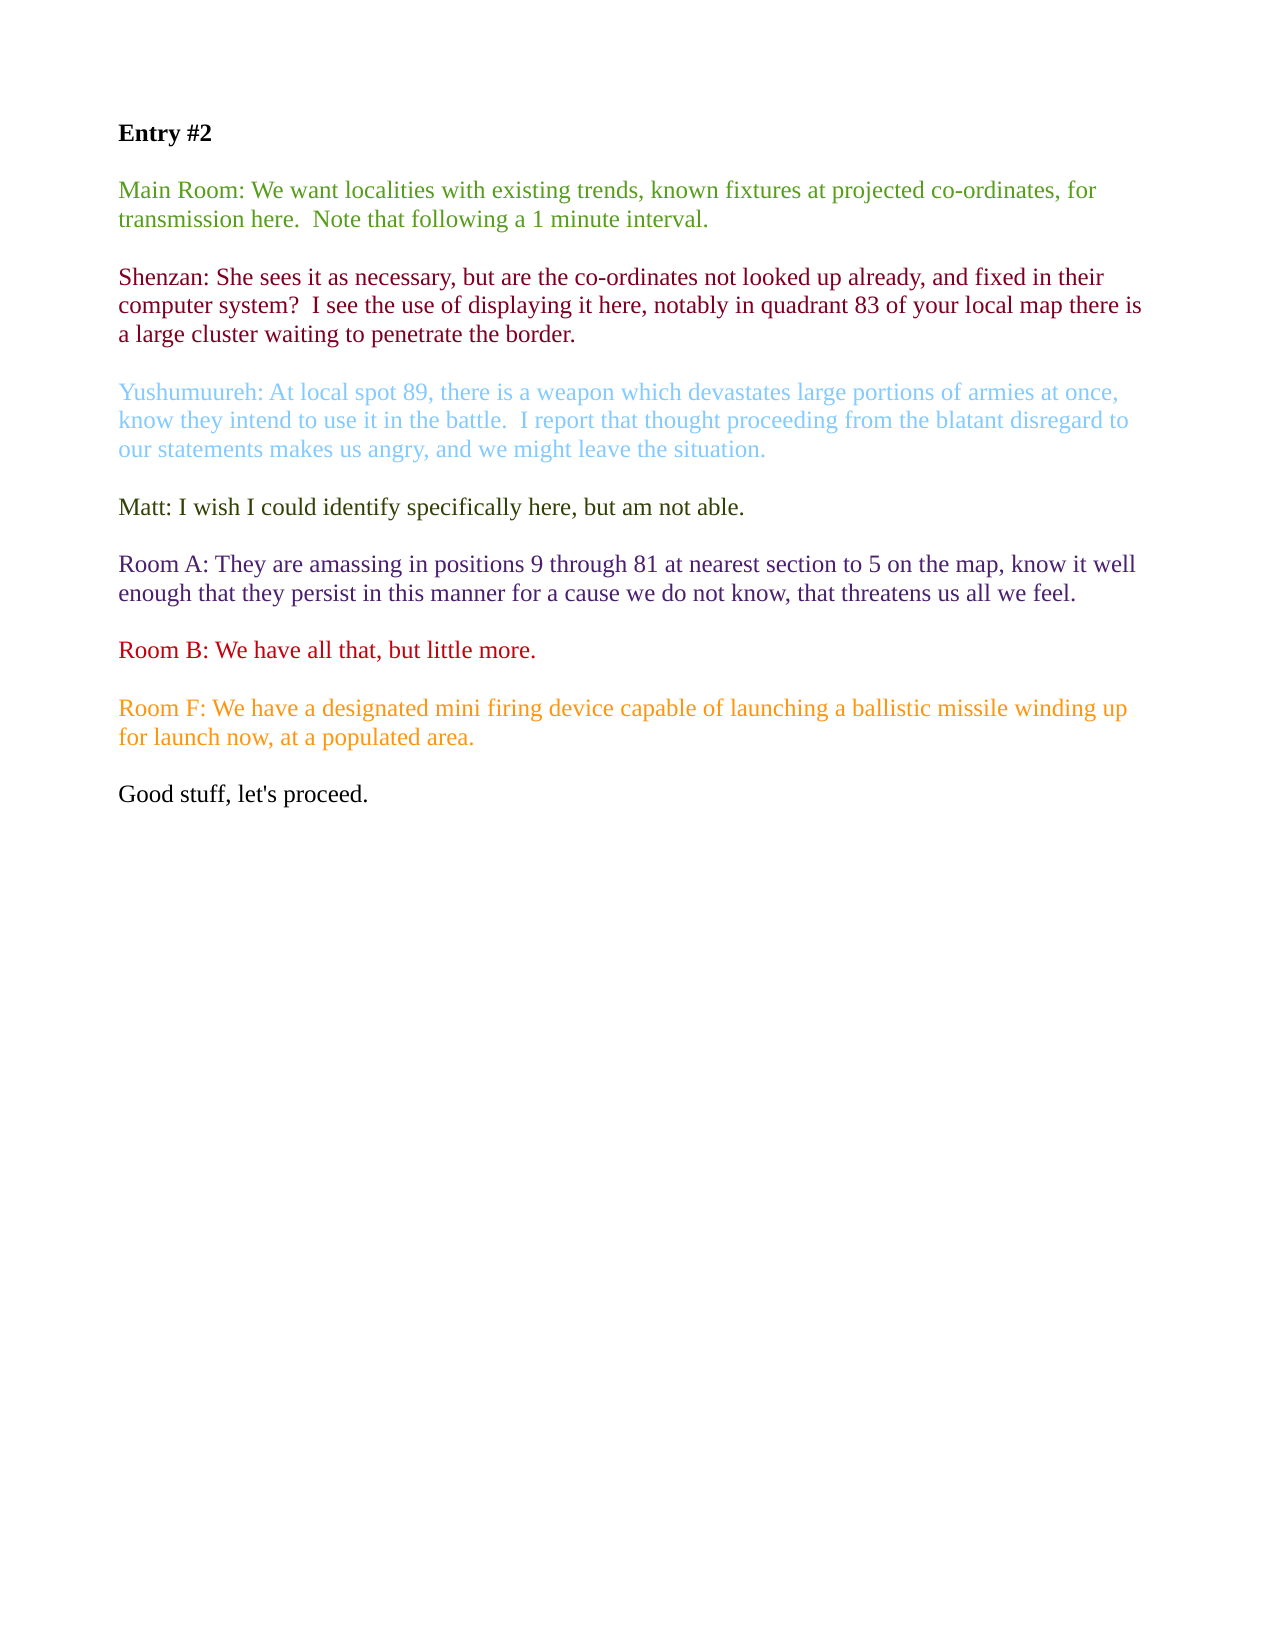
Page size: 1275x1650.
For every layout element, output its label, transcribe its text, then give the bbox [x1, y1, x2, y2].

text Room F: We have a designated mini firing device capable of launching a ballistic missile winding up for launch now, at a populated area. [118, 693, 1157, 751]
text Shenzan: She sees it as necessary, but are the co-ordinates not looked up already, and fixed in their computer system? I see the use of displaying it here, notably in quadrant 83 of your local map there is a large cluster waiting to penetrate the border. [118, 262, 1157, 348]
text Entry #2 [118, 118, 1157, 147]
text Room A: They are amassing in positions 9 through 81 at nearest section to 5 on the map, know it well enough that they persist in this manner for a cause we do not know, that threatens us all we feel. [118, 549, 1157, 607]
text Room B: We have all that, but little more. [118, 636, 1157, 664]
text Yushumuureh: At local spot 89, there is a weapon which devastates large portions of armies at once, know they intend to use it in the battle. I report that thought proceeding from the blatant disregard to our statements makes us angry, and we might leave the situation. [118, 377, 1157, 463]
text Main Room: We want localities with existing trends, known fixtures at projected co-ordinates, for transmission here. Note that following a 1 minute interval. [118, 176, 1157, 233]
text Matt: I wish I could identify specifically here, but am not able. [118, 492, 1157, 521]
text Good stuff, let's proceed. [118, 779, 1157, 808]
